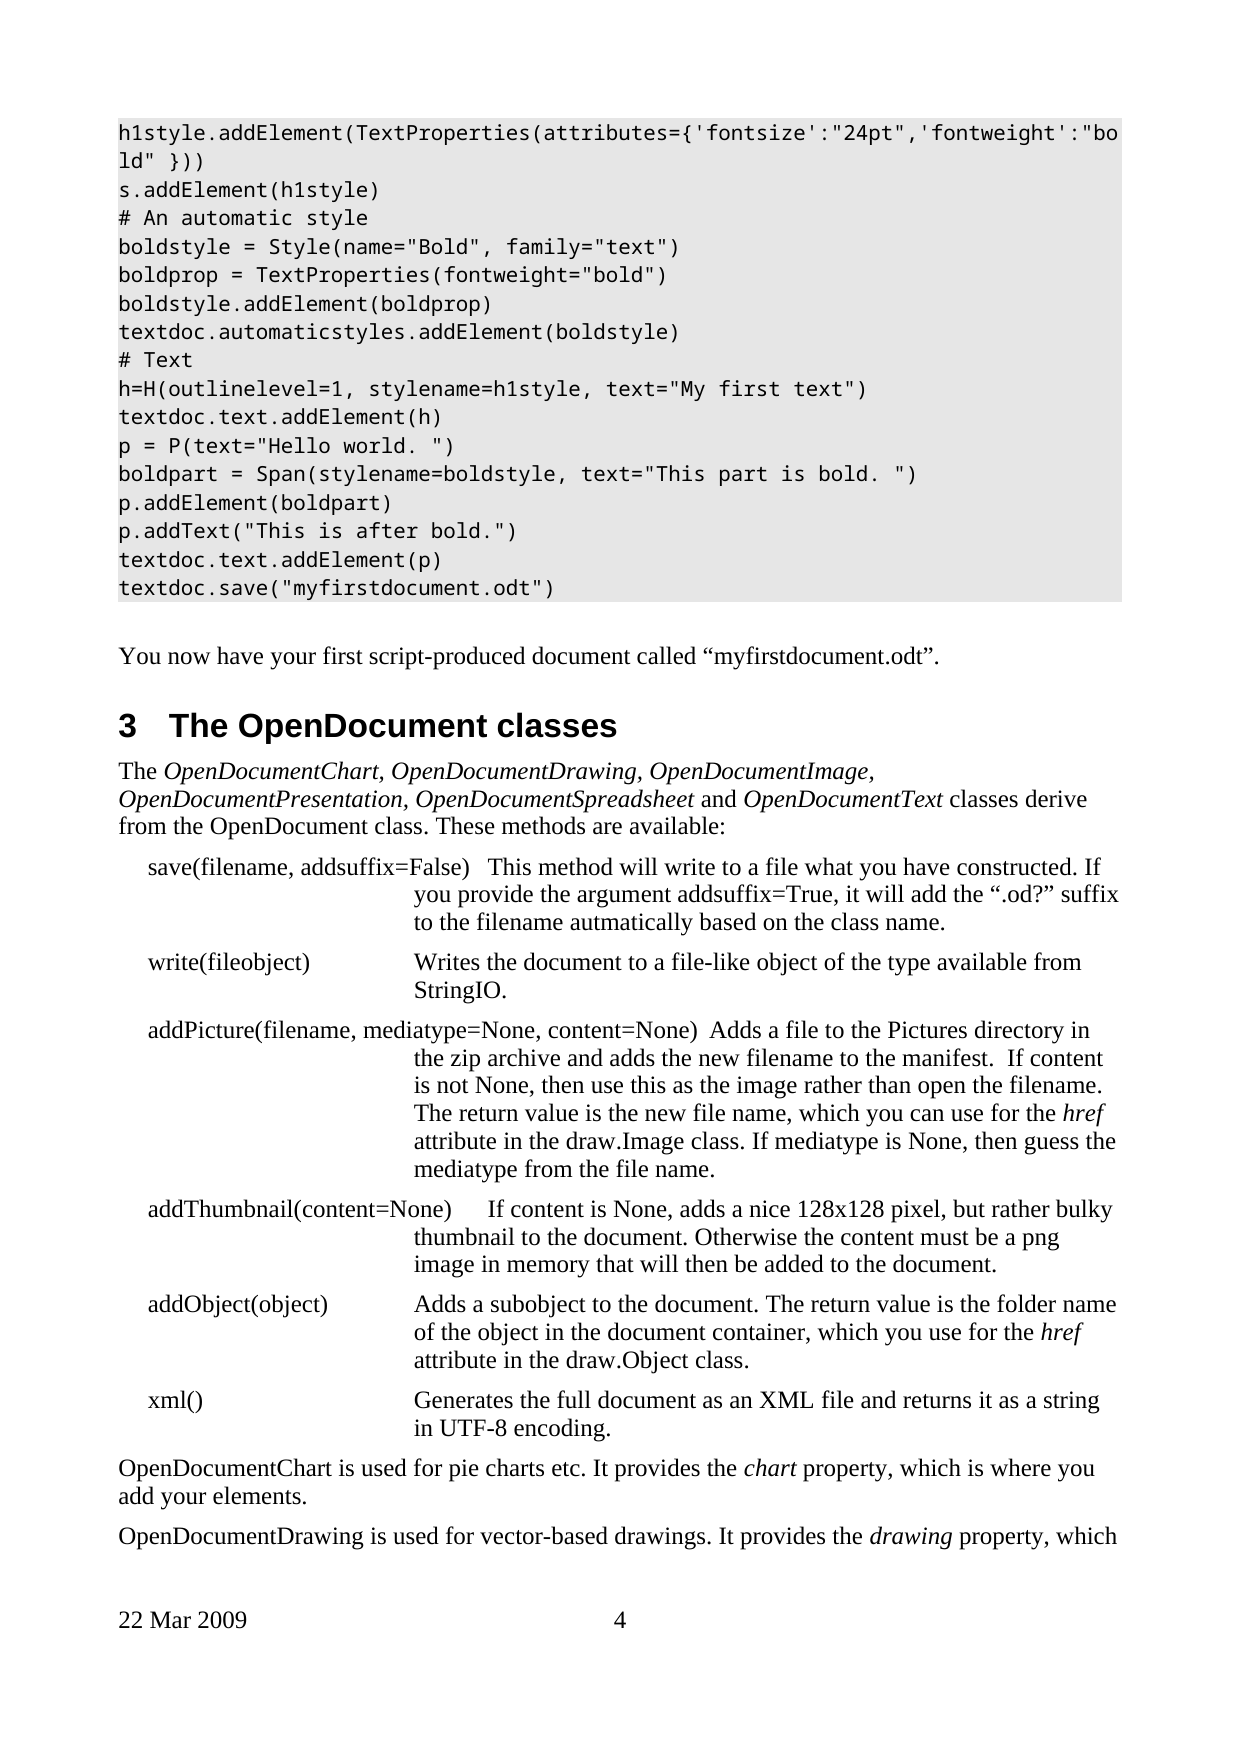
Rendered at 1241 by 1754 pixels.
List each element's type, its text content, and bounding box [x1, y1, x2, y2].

text h=H(outlinelevel=1, stylename=h1style, text="My first text") [118, 374, 1122, 402]
text textdoc.automaticstyles.addElement(boldstyle) [118, 317, 1122, 346]
text p.addElement(boldpart) [118, 488, 1122, 516]
text p = P(text="Hello world. ") [118, 431, 1122, 459]
subtitle The OpenDocument classes [118, 707, 1122, 744]
text boldpart = Span(stylename=boldstyle, text="This part is bold. ") [118, 459, 1122, 488]
text boldprop = TextProperties(fontweight="bold") [118, 260, 1122, 289]
text # Text [118, 346, 1122, 374]
text boldstyle.addElement(boldprop) [118, 289, 1122, 317]
text # An automatic style [118, 203, 1122, 232]
text The OpenDocumentChart, OpenDocumentDrawing, OpenDocumentImage, OpenDocumentPresentation, OpenDocumentSpreadsheet and OpenDocumentText classes derive from the OpenDocument class. These methods are available: [118, 757, 1122, 840]
text textdoc.save("myfirstdocument.odt") [118, 573, 1122, 602]
list save(filename, addsuffix=False) This method will write to a file what you have constructed. If you provide the argument addsuffix=True, it will add the “.od?” suffix to the filename autmatically based on the class name. [148, 853, 1122, 936]
list addThumbnail(content=None) If content is None, adds a nice 128x128 pixel, but rather bulky thumbnail to the document. Otherwise the content must be a png image in memory that will then be added to the document. [148, 1195, 1122, 1278]
list addObject(object) Adds a subobject to the document. The return value is the folder name of the object in the document container, which you use for the href attribute in the draw.Object class. [148, 1291, 1122, 1374]
list xml() Generates the full document as an XML file and returns it as a string in UTF-8 encoding. [148, 1386, 1122, 1442]
text textdoc.text.addElement(h) [118, 402, 1122, 431]
text textdoc.text.addElement(p) [118, 545, 1122, 573]
list write(fileobject) Writes the document to a file-like object of the type available from StringIO. [148, 948, 1122, 1004]
text boldstyle = Style(name="Bold", family="text") [118, 232, 1122, 260]
text OpenDocumentDrawing is used for vector-based drawings. It provides the drawing property, which [118, 1522, 1122, 1550]
text OpenDocumentChart is used for pie charts etc. It provides the chart property, which is where you add your elements. [118, 1454, 1122, 1509]
list addPicture(filename, mediatype=None, content=None) Adds a file to the Pictures directory in the zip archive and adds the new filename to the manifest. If content is not None, then use this as the image rather than open the filename. The return value is the new file name, which you can use for the href attribute in the draw.Image class. If mediatype is None, then guess the mediatype from the file name. [148, 1016, 1122, 1182]
text h1style.addElement(TextProperties(attributes={'fontsize':"24pt",'fontweight':"bold" })) [118, 118, 1122, 175]
text s.addElement(h1style) [118, 175, 1122, 203]
text p.addText("This is after bold.") [118, 516, 1122, 545]
text You now have your first script-produced document called “myfirstdocument.odt”. [118, 642, 1122, 669]
